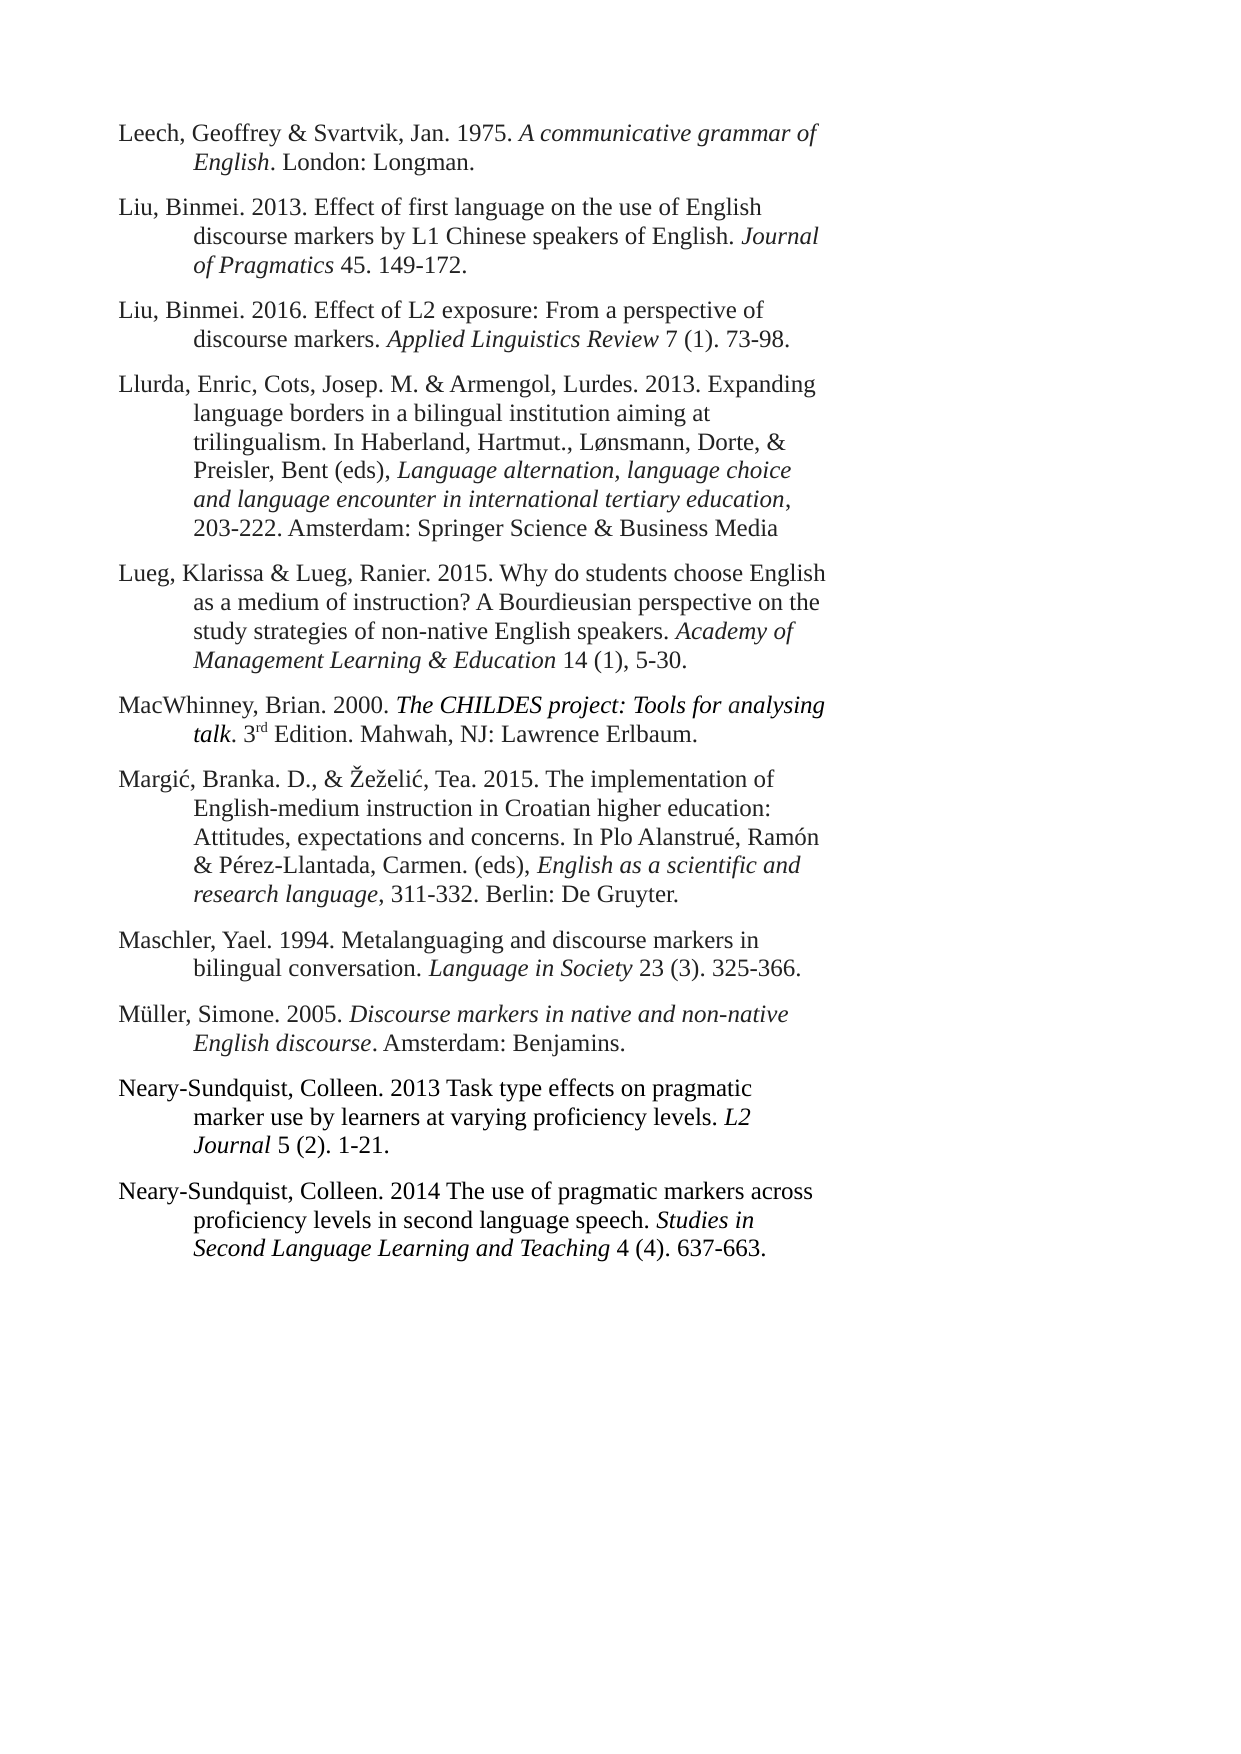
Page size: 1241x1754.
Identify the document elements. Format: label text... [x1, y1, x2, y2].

text Llurda, Enric, Cots, Josep. M. & Armengol, Lurdes. 2013. Expanding language borders in a bilingual institution aiming at trilingualism. In Haberland, Hartmut., Lønsmann, Dorte, & Preisler, Bent (eds), Language alternation, language choice and language encounter in international tertiary education, 203-222. Amsterdam: Springer Science & Business Media [118, 369, 827, 542]
text Liu, Binmei. 2013. Effect of first language on the use of English discourse markers by L1 Chinese speakers of English. Journal of Pragmatics 45. 149-172. [118, 192, 827, 278]
text Margić, Branka. D., & Žeželić, Tea. 2015. The implementation of English-medium instruction in Croatian higher education: Attitudes, expectations and concerns. In Plo Alanstrué, Ramón & Pérez-Llantada, Carmen. (eds), English as a scientific and research language, 311-332. Berlin: De Gruyter. [118, 764, 827, 908]
text Maschler, Yael. 1994. Metalanguaging and discourse markers in bilingual conversation. Language in Society 23 (3). 325-366. [118, 925, 827, 982]
text Neary-Sundquist, Colleen. 2014 The use of pragmatic markers across proficiency levels in second language speech. Studies in Second Language Learning and Teaching 4 (4). 637-663. [118, 1176, 827, 1262]
text Müller, Simone. 2005. Discourse markers in native and non-native English discourse. Amsterdam: Benjamins. [118, 999, 827, 1056]
text Liu, Binmei. 2016. Effect of L2 exposure: From a perspective of discourse markers. Applied Linguistics Review 7 (1). 73-98. [118, 295, 827, 353]
text Neary-Sundquist, Colleen. 2013 Task type effects on pragmatic marker use by learners at varying proficiency levels. L2 Journal 5 (2). 1-21. [118, 1073, 827, 1159]
text MacWhinney, Brian. 2000. The CHILDES project: Tools for analysing talk. 3rd Edition. Mahwah, NJ: Lawrence Erlbaum. [118, 690, 827, 748]
text Lueg, Klarissa & Lueg, Ranier. 2015. Why do students choose English as a medium of instruction? A Bourdieusian perspective on the study strategies of non-native English speakers. Academy of Management Learning & Education 14 (1), 5-30. [118, 558, 827, 673]
text Leech, Geoffrey & Svartvik, Jan. 1975. A communicative grammar of English. London: Longman. [118, 118, 827, 176]
